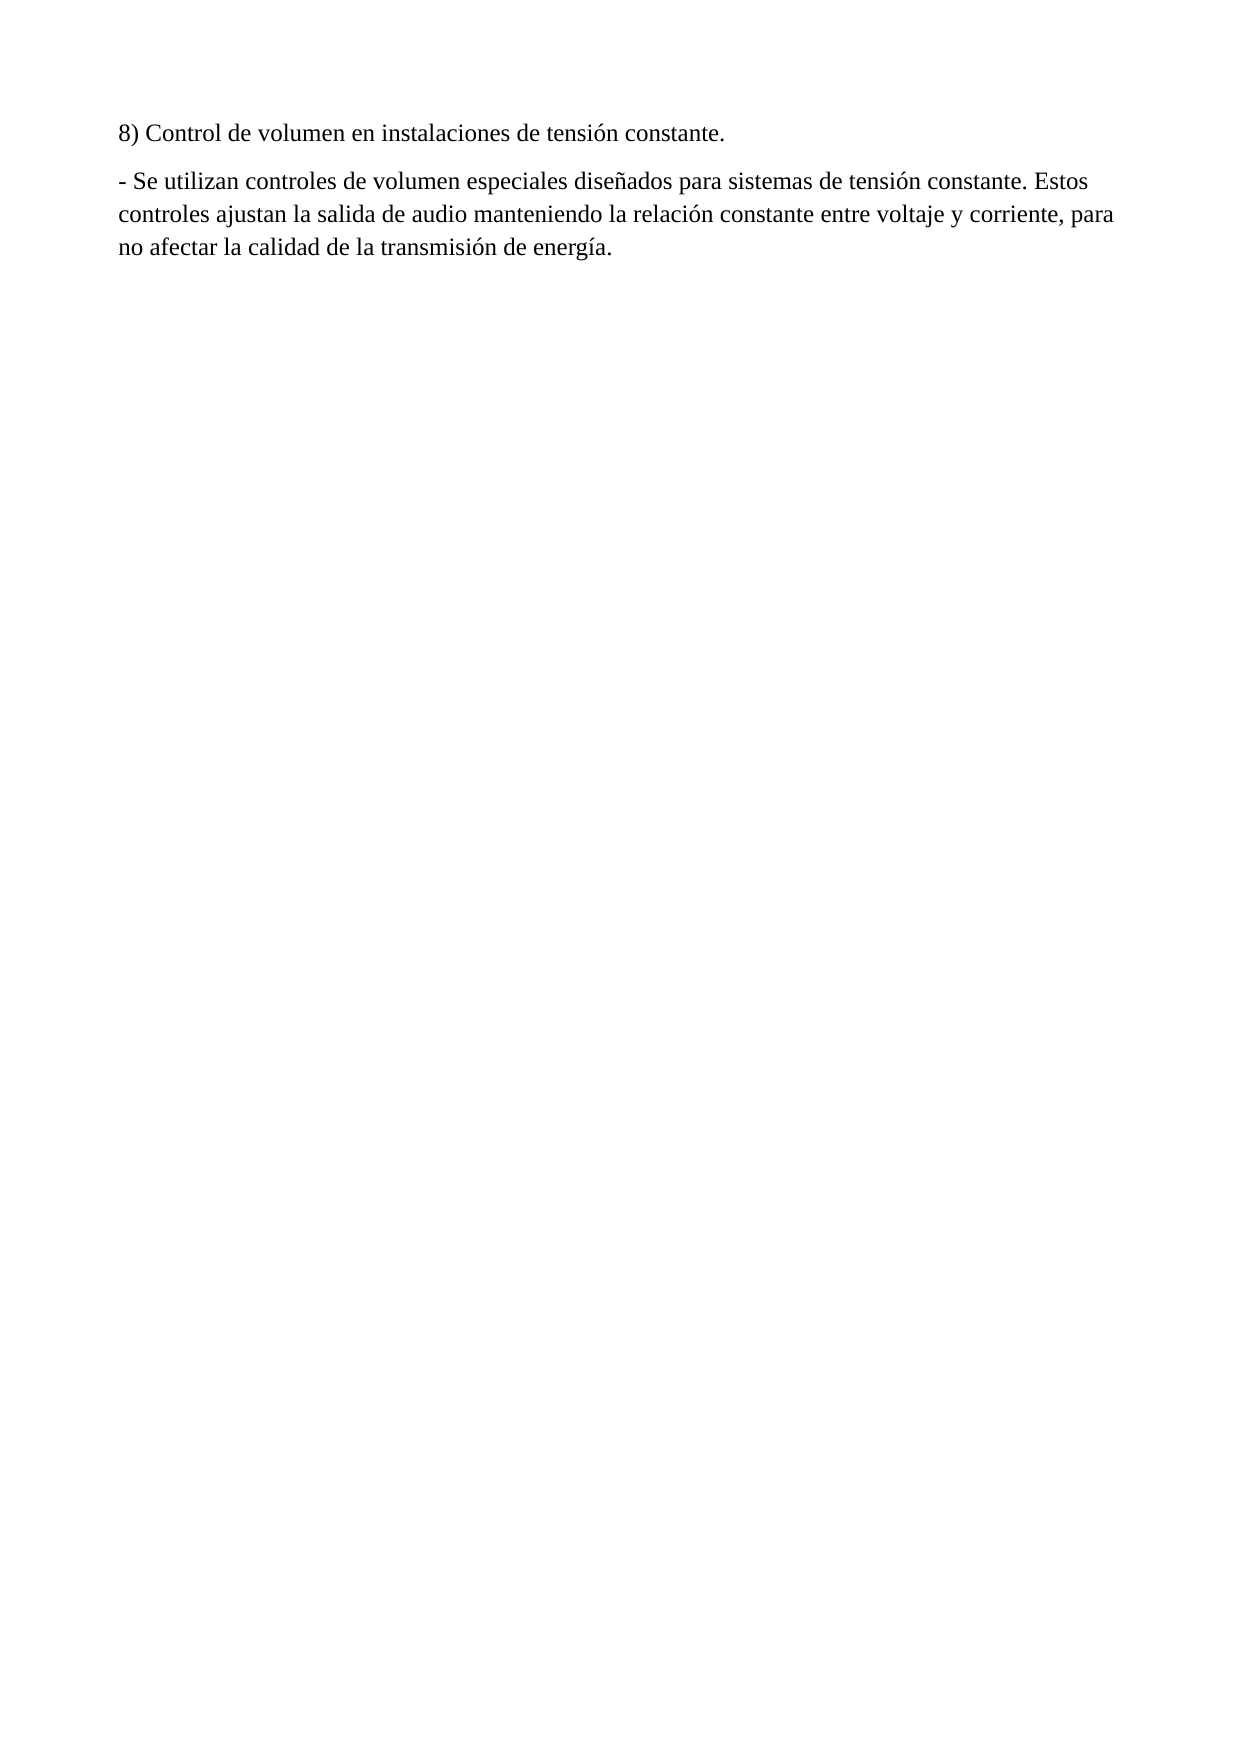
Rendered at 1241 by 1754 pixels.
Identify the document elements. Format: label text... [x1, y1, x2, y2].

text 8) Control de volumen en instalaciones de tensión constante. [118, 118, 1122, 147]
text - Se utilizan controles de volumen especiales diseñados para sistemas de tensión constante. Estos controles ajustan la salida de audio manteniendo la relación constante entre voltaje y corriente, para no afectar la calidad de la transmisión de energía. [118, 166, 1122, 261]
